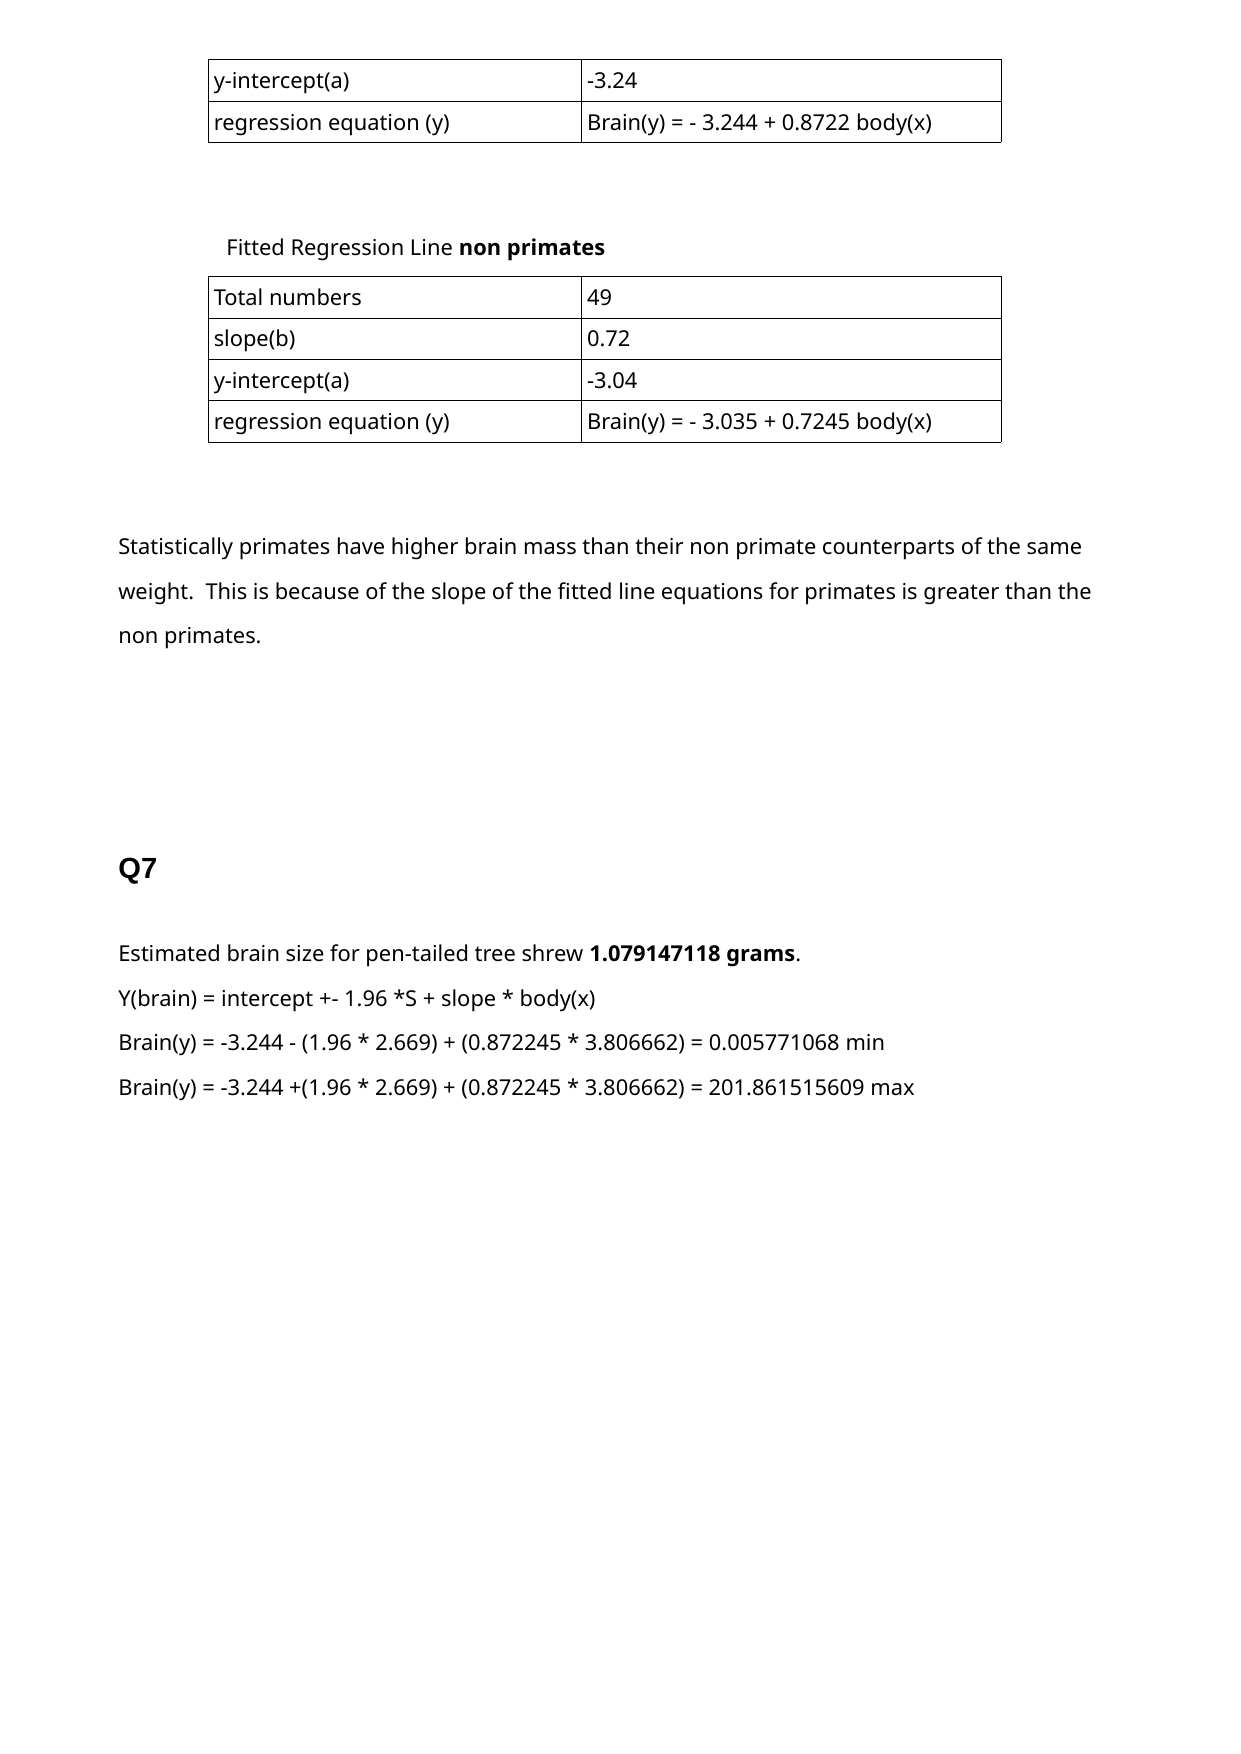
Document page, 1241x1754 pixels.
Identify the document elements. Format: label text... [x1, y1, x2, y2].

table_cell regression equation (y) [209, 401, 581, 442]
table_cell -3.04 [582, 360, 1001, 400]
table_cell Brain(y) = - 3.035 + 0.7245 body(x) [582, 401, 1001, 442]
text Fitted Regression Line non primates [118, 232, 1122, 261]
text Statistically primates have higher brain mass than their non primate counterparts of the same weight. This is because of the slope of the fitted line equations for primates is greater than the non primates. [118, 531, 1122, 650]
text Y(brain) = intercept +- 1.96 *S + slope * body(x) [118, 983, 1122, 1012]
table_cell 0.72 [582, 319, 1001, 359]
table_cell Brain(y) = - 3.244 + 0.8722 body(x) [582, 102, 1001, 142]
table_cell y-intercept(a) [209, 60, 581, 101]
table_cell y-intercept(a) [209, 360, 581, 400]
table_header 49 [582, 277, 1001, 318]
table_header Total numbers [209, 277, 581, 318]
subtitle Q7 [118, 851, 1122, 884]
table_cell regression equation (y) [209, 102, 581, 142]
text Brain(y) = -3.244 +(1.96 * 2.669) + (0.872245 * 3.806662) = 201.861515609 max [118, 1072, 1122, 1102]
text Estimated brain size for pen-tailed tree shrew 1.079147118 grams. [118, 938, 1122, 968]
table_cell slope(b) [209, 319, 581, 359]
text Brain(y) = -3.244 - (1.96 * 2.669) + (0.872245 * 3.806662) = 0.005771068 min [118, 1027, 1122, 1057]
table_cell -3.24 [582, 60, 1001, 101]
